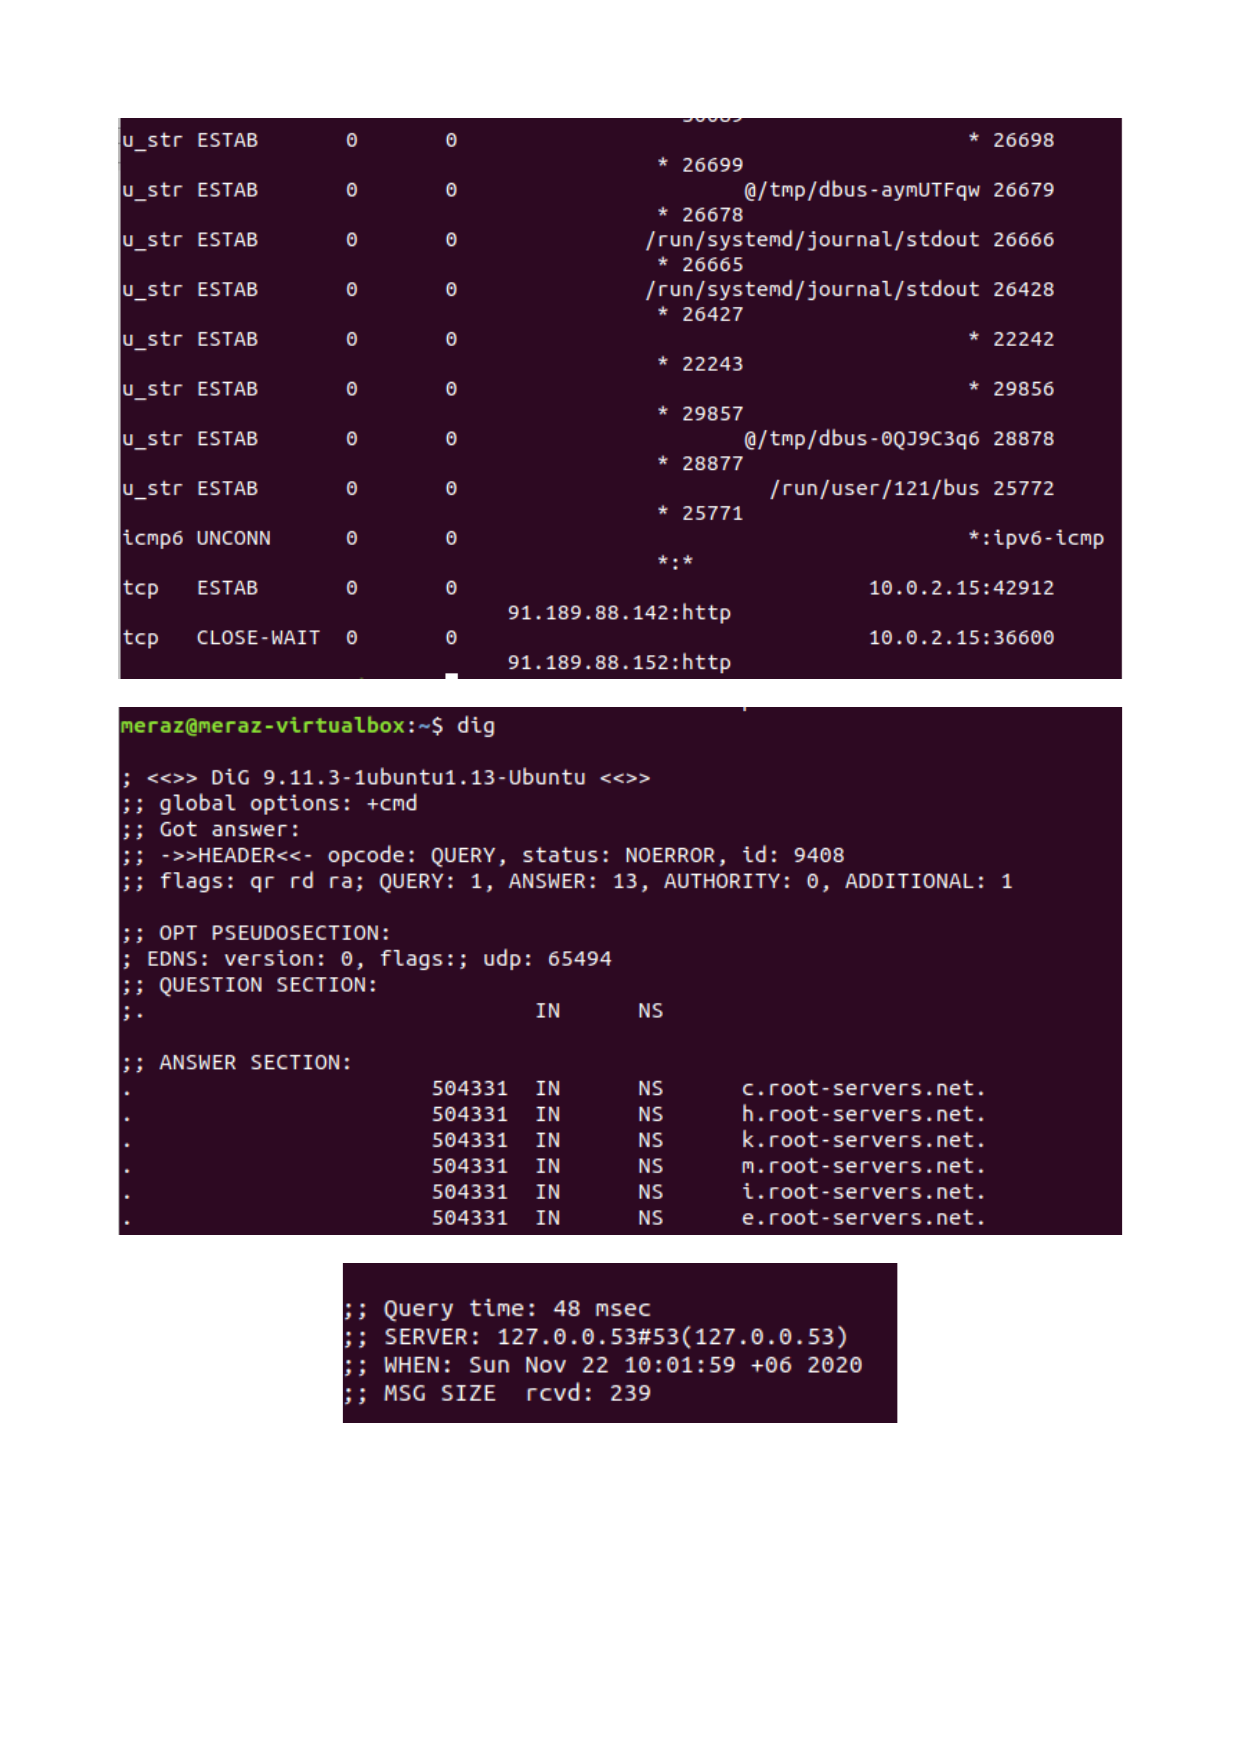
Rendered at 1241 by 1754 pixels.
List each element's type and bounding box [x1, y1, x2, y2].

picture [118, 707, 1123, 1235]
picture [342, 1263, 898, 1423]
picture [118, 118, 1123, 679]
